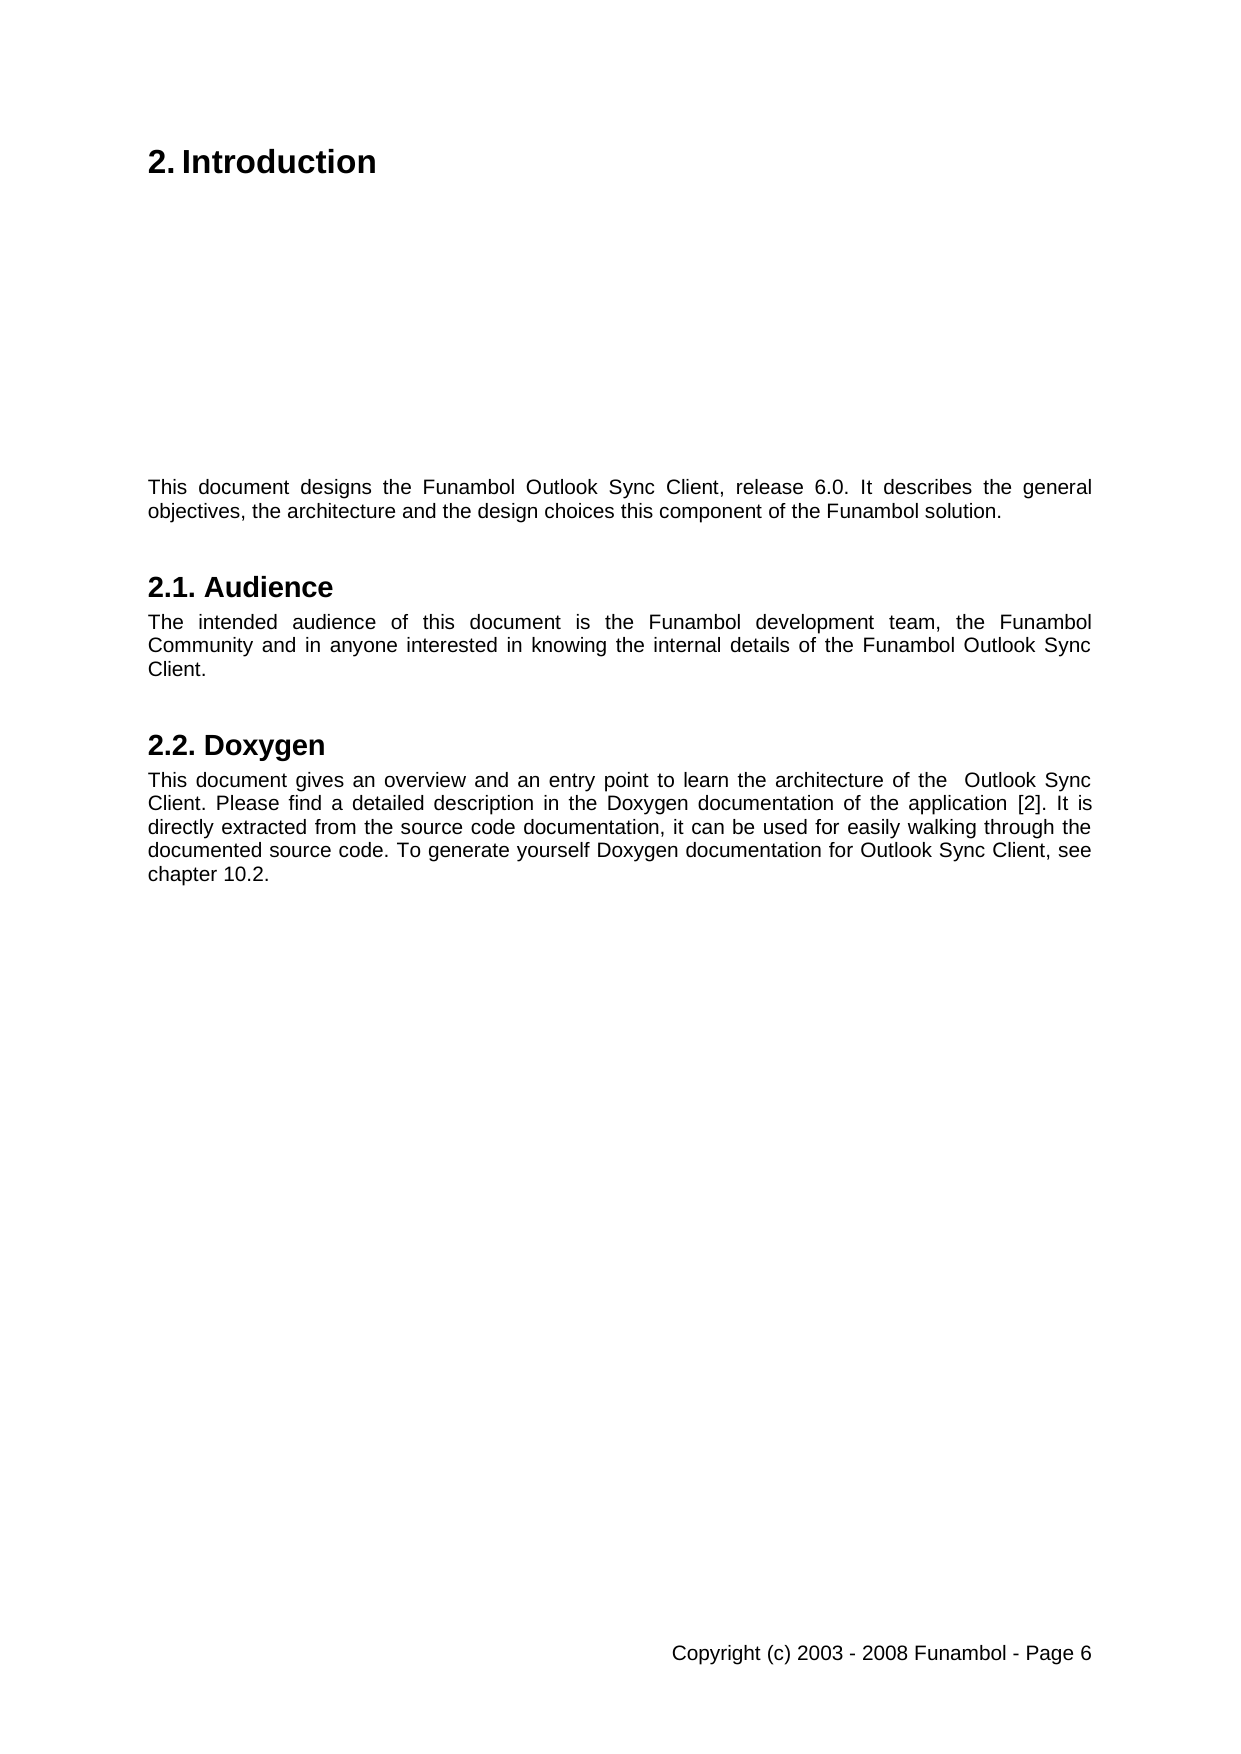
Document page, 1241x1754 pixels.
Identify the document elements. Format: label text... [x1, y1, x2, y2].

text This document gives an overview and an entry point to learn the architecture of the Outlook Sync Client. Please find a detailed description in the Doxygen documentation of the application [2]. It is directly extracted from the source code documentation, it can be used for easily walking through the documented source code. To generate yourself Doxygen documentation for Outlook Sync Client, see chapter 10.2. [148, 768, 1093, 886]
subtitle Audience [148, 571, 1093, 604]
subtitle Doxygen [148, 729, 1093, 762]
text The intended audience of this document is the Funambol development team, the Funambol Community and in anyone interested in knowing the internal details of the Funambol Outlook Sync Client. [148, 610, 1093, 681]
subtitle Introduction [148, 143, 1093, 180]
text This document designs the Funambol Outlook Sync Client, release 6.0. It describes the general objectives, the architecture and the design choices this component of the Funambol solution. [148, 476, 1093, 523]
